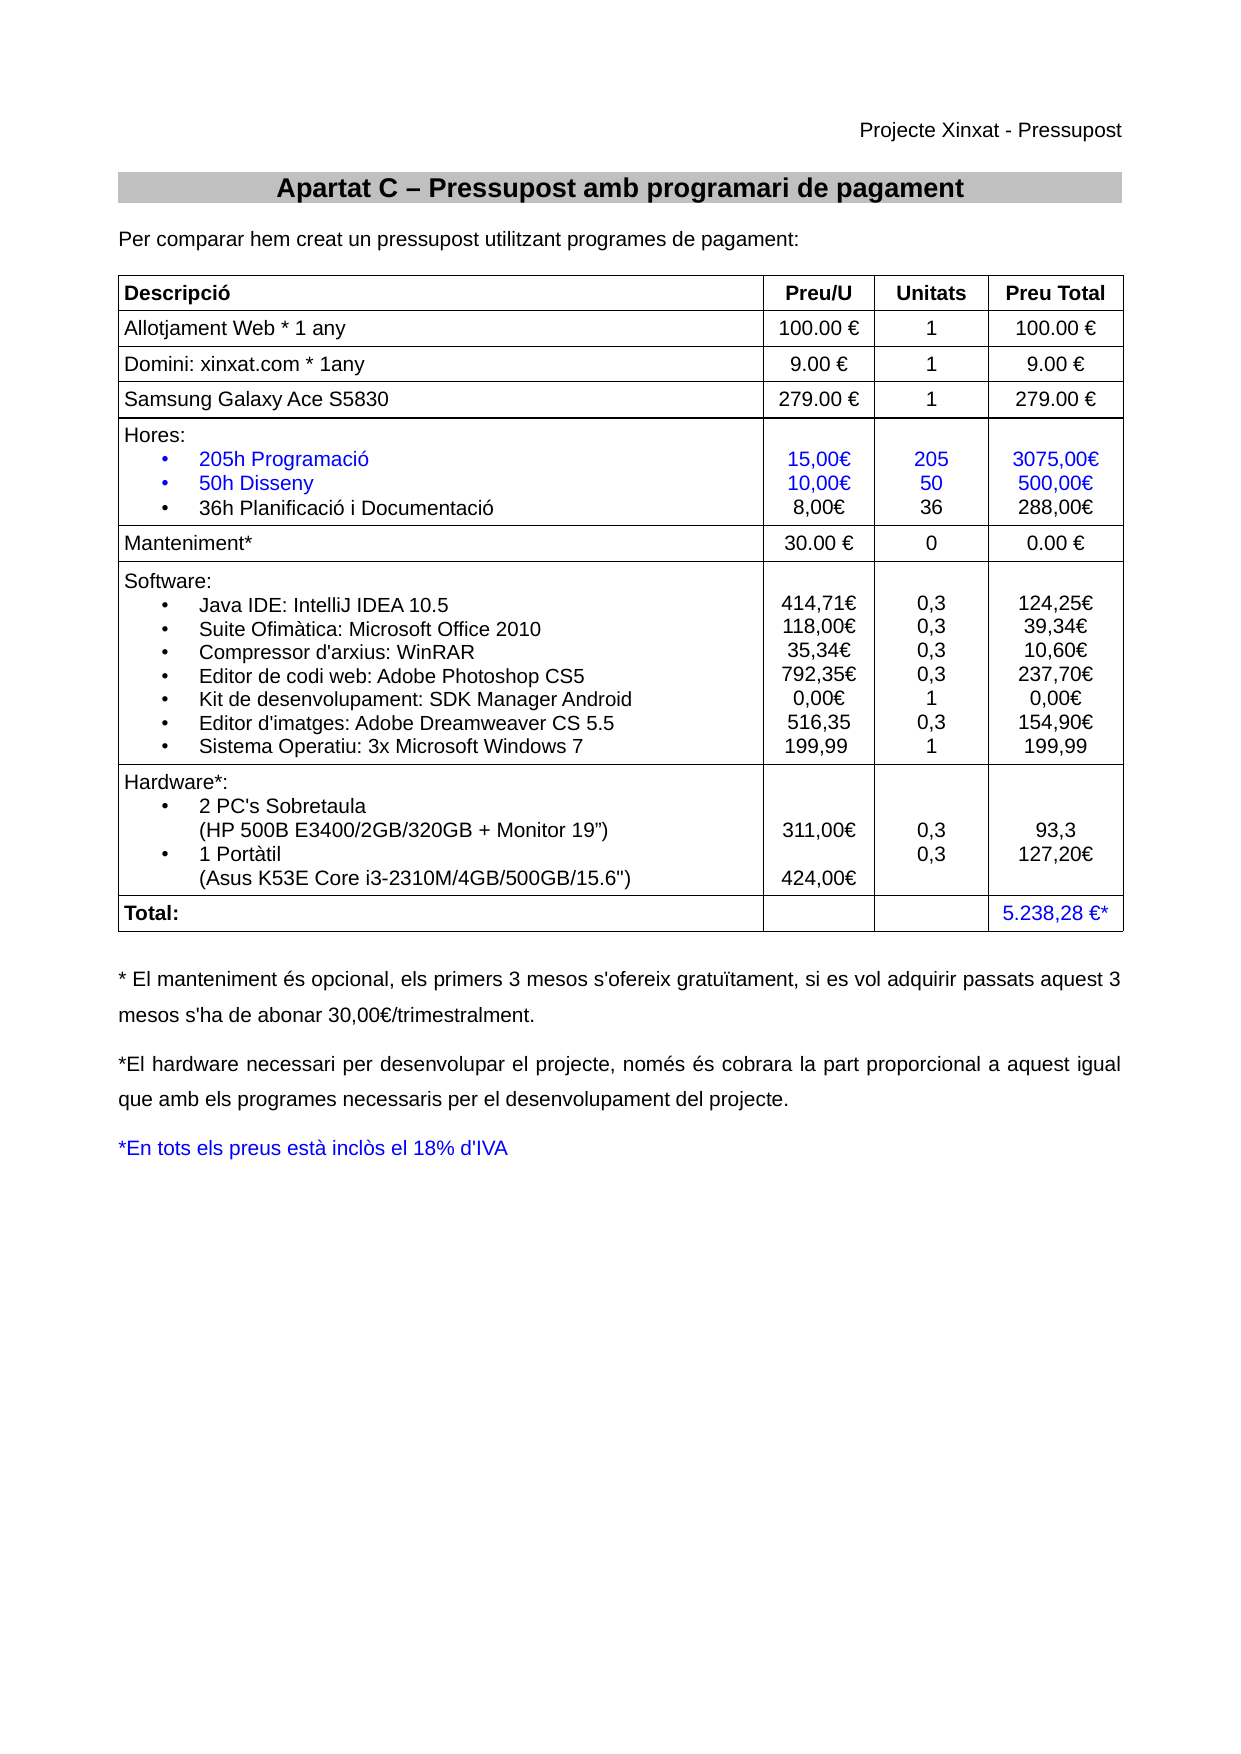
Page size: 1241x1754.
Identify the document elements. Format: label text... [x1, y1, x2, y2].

table_cell 0 [875, 526, 988, 561]
table_header Descripció [119, 276, 763, 310]
text *El hardware necessari per desenvolupar el projecte, només és cobrara la part proporcional a aquest igual que amb els programes necessaris per el desenvolupament del projecte. [118, 1051, 1122, 1111]
table_cell Allotjament Web * 1 any [119, 311, 763, 346]
table_cell [764, 896, 874, 931]
text * El manteniment és opcional, els primers 3 mesos s'ofereix gratuïtament, si es vol adquirir passats aquest 3 mesos s'ha de abonar 30,00€/trimestralment. [118, 967, 1122, 1027]
table_header 1 [875, 382, 988, 417]
table_header Preu Total [989, 276, 1123, 310]
text *En tots els preus està inclòs el 18% d'IVA [118, 1136, 1122, 1160]
table_cell 0,3 0,3 0,3 0,3 1 0,3 1 [875, 562, 988, 764]
table_cell 9,00 € [989, 347, 1123, 381]
table_cell 100,00 € [764, 311, 874, 346]
table_cell Manteniment* [119, 526, 763, 561]
table_cell 311,00€ 424,00€ [764, 765, 874, 895]
table_cell 93,3 127,20€ [989, 765, 1123, 895]
table_cell 9,00 € [764, 347, 874, 381]
table_header 279,00 € [989, 382, 1123, 417]
table_cell 30,00 € [764, 526, 874, 561]
table_cell Domini: xinxat.com * 1any [119, 347, 763, 381]
table_cell 5.238,28 €* [989, 896, 1123, 931]
table_cell [875, 896, 988, 931]
table_cell 0,3 0,3 [875, 765, 988, 895]
table_header Preu/U [764, 276, 874, 310]
table_cell 1 [875, 347, 988, 381]
table_header 205 50 36 [875, 419, 988, 525]
table_header Unitats [875, 276, 988, 310]
table_header Hores: 205h Programació 50h Disseny 36h Planificació i Documentació [119, 419, 763, 525]
table_cell 124,25€ 39,34€ 10,60€ 237,70€ 0,00€ 154,90€ 199,99 [989, 562, 1123, 764]
table_cell Software: Java IDE: IntelliJ IDEA 10.5 Suite Ofimàtica: Microsoft Office 2010 Compressor d'arxius: WinRAR Editor de codi web: Adobe Photoshop CS5 Kit de desenvolupament: SDK Manager Android Editor d'imatges: Adobe Dreamweaver CS 5.5 Sistema Operatiu: 3x Microsoft Windows 7 [119, 562, 763, 764]
table_cell Hardware*: 2 PC's Sobretaula (HP 500B E3400/2GB/320GB + Monitor 19”) 1 Portàtil (Asus K53E Core i3-2310M/4GB/500GB/15.6") [119, 765, 763, 895]
table_cell 414,71€ 118,00€ 35,34€ 792,35€ 0,00€ 516,35 199,99 [764, 562, 874, 764]
text Apartat C – Pressupost amb programari de pagament [118, 172, 1122, 203]
table_header 3075,00€ 500,00€ 288,00€ [989, 419, 1123, 525]
text Per comparar hem creat un pressupost utilitzant programes de pagament: [118, 227, 1122, 251]
table_cell 100,00 € [989, 311, 1123, 346]
table_cell Total: [119, 896, 763, 931]
table_cell 1 [875, 311, 988, 346]
table_header 279,00 € [764, 382, 874, 417]
table_header 15,00€ 10,00€ 8,00€ [764, 419, 874, 525]
table_cell 0,00 € [989, 526, 1123, 561]
table_header Samsung Galaxy Ace S5830 [119, 382, 763, 417]
